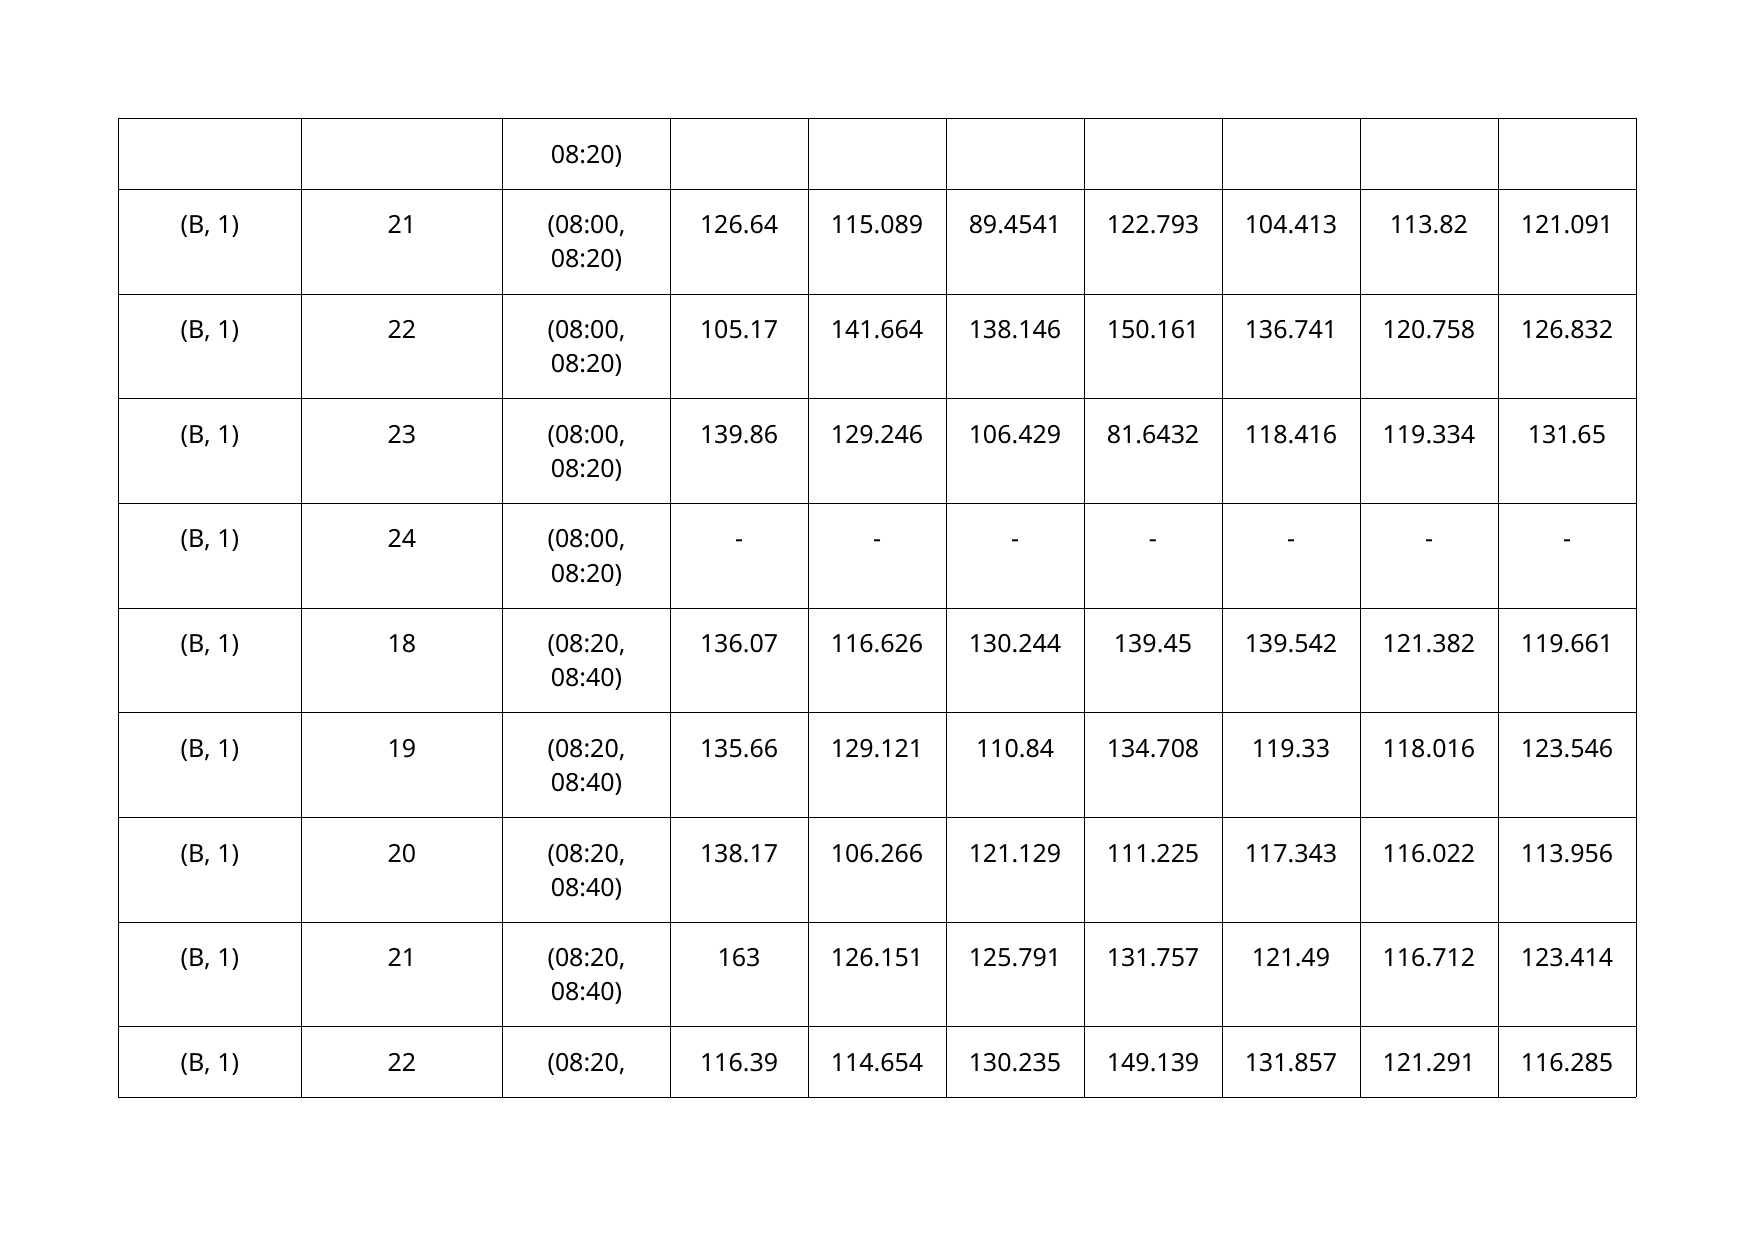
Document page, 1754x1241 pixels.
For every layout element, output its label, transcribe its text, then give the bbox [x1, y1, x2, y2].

table_cell 119.334 [1361, 399, 1498, 503]
table_cell 122.793 [1085, 190, 1222, 293]
table_cell [947, 119, 1084, 189]
table_cell 104.413 [1223, 190, 1360, 293]
table_cell (08:20, 08:40) [503, 609, 670, 712]
table_cell 138.17 [671, 818, 808, 922]
table_cell 136.741 [1223, 295, 1360, 398]
table_cell 116.022 [1361, 818, 1498, 922]
table_cell 129.246 [809, 399, 946, 503]
table_cell 116.712 [1361, 923, 1498, 1026]
table_cell [1361, 119, 1498, 189]
table_cell 118.016 [1361, 713, 1498, 817]
table_cell 113.956 [1499, 818, 1636, 922]
table_cell (08:00, 08:20) [503, 399, 670, 503]
table_cell 21 [302, 923, 502, 1026]
table_cell 121.291 [1361, 1027, 1498, 1097]
table_cell (B, 1) [119, 190, 301, 293]
table_cell (08:00, 08:20) [503, 295, 670, 398]
table_cell 115.089 [809, 190, 946, 293]
table_cell (B, 1) [119, 818, 301, 922]
table_cell 111.225 [1085, 818, 1222, 922]
table_cell 121.49 [1223, 923, 1360, 1026]
table_cell (B, 1) [119, 399, 301, 503]
table_cell 116.39 [671, 1027, 808, 1097]
table_cell 106.429 [947, 399, 1084, 503]
table_cell [809, 119, 946, 189]
table_cell (08:20, [503, 1027, 670, 1097]
table_cell [119, 119, 301, 189]
table_cell (08:20, 08:40) [503, 713, 670, 817]
table_cell 163 [671, 923, 808, 1026]
table_cell 18 [302, 609, 502, 712]
table_cell - [1085, 504, 1222, 607]
table_cell (B, 1) [119, 295, 301, 398]
table_cell [1499, 119, 1636, 189]
table_cell 123.546 [1499, 713, 1636, 817]
table_cell 106.266 [809, 818, 946, 922]
table_cell (B, 1) [119, 504, 301, 607]
table_cell (B, 1) [119, 923, 301, 1026]
table_cell 130.235 [947, 1027, 1084, 1097]
table_cell 110.84 [947, 713, 1084, 817]
table_cell 138.146 [947, 295, 1084, 398]
table_cell 22 [302, 1027, 502, 1097]
table_cell 150.161 [1085, 295, 1222, 398]
table_cell 121.382 [1361, 609, 1498, 712]
table_cell 131.65 [1499, 399, 1636, 503]
table_cell 136.07 [671, 609, 808, 712]
table_cell (B, 1) [119, 1027, 301, 1097]
table_cell [1085, 119, 1222, 189]
table_cell [302, 119, 502, 189]
table_cell (08:00, 08:20) [503, 504, 670, 607]
table_cell 121.091 [1499, 190, 1636, 293]
table_cell 24 [302, 504, 502, 607]
table_cell - [1223, 504, 1360, 607]
table_cell 126.832 [1499, 295, 1636, 398]
table_cell 116.626 [809, 609, 946, 712]
table_cell 123.414 [1499, 923, 1636, 1026]
table_cell [671, 119, 808, 189]
table_cell (08:20, 08:40) [503, 818, 670, 922]
table_cell 81.6432 [1085, 399, 1222, 503]
table_cell 134.708 [1085, 713, 1222, 817]
table_cell 131.757 [1085, 923, 1222, 1026]
table_cell 118.416 [1223, 399, 1360, 503]
table_cell - [671, 504, 808, 607]
table_cell - [1499, 504, 1636, 607]
table_cell 21 [302, 190, 502, 293]
table_cell 117.343 [1223, 818, 1360, 922]
table_cell 19 [302, 713, 502, 817]
table_cell 113.82 [1361, 190, 1498, 293]
table_cell (08:00, 08:20) [503, 190, 670, 293]
table_cell 135.66 [671, 713, 808, 817]
table_cell 139.542 [1223, 609, 1360, 712]
table_cell 116.285 [1499, 1027, 1636, 1097]
table_cell 119.661 [1499, 609, 1636, 712]
table_cell 139.86 [671, 399, 808, 503]
table_cell 149.139 [1085, 1027, 1222, 1097]
table_cell [1223, 119, 1360, 189]
table_cell (B, 1) [119, 713, 301, 817]
table_cell (08:20, 08:40) [503, 923, 670, 1026]
table_cell 126.151 [809, 923, 946, 1026]
table_cell 114.654 [809, 1027, 946, 1097]
table_cell 120.758 [1361, 295, 1498, 398]
table_cell 105.17 [671, 295, 808, 398]
table_cell 139.45 [1085, 609, 1222, 712]
table_cell 08:20) [503, 119, 670, 189]
table_cell 126.64 [671, 190, 808, 293]
table_cell 22 [302, 295, 502, 398]
table_cell 121.129 [947, 818, 1084, 922]
table_cell - [947, 504, 1084, 607]
table_cell 129.121 [809, 713, 946, 817]
table_cell 89.4541 [947, 190, 1084, 293]
table_cell 131.857 [1223, 1027, 1360, 1097]
table_cell 119.33 [1223, 713, 1360, 817]
table_cell (B, 1) [119, 609, 301, 712]
table_cell 141.664 [809, 295, 946, 398]
table_cell 125.791 [947, 923, 1084, 1026]
table_cell 20 [302, 818, 502, 922]
table_cell - [1361, 504, 1498, 607]
table_cell 23 [302, 399, 502, 503]
table_cell 130.244 [947, 609, 1084, 712]
table_cell - [809, 504, 946, 607]
